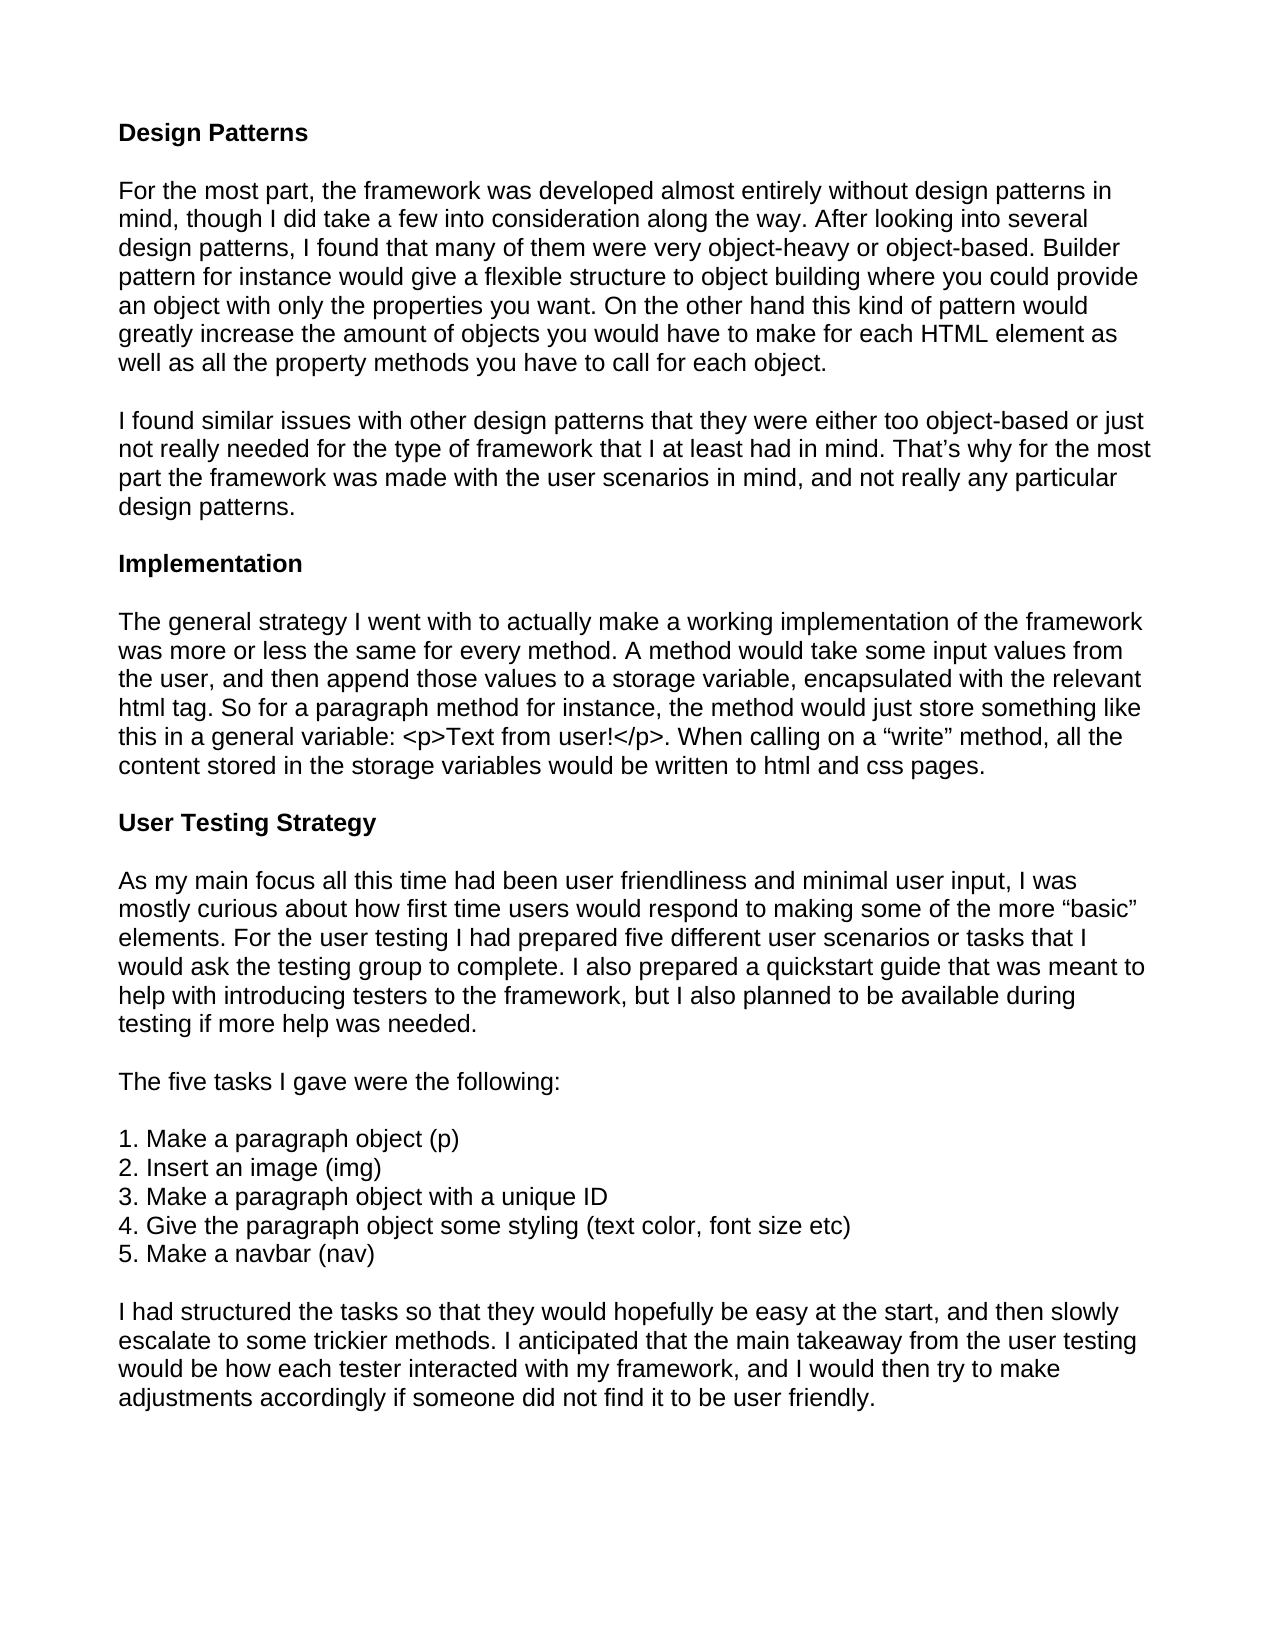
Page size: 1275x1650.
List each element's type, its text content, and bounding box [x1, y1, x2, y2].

text 1. Make a paragraph object (p) [118, 1124, 1157, 1153]
text The five tasks I gave were the following: [118, 1067, 1157, 1096]
text I had structured the tasks so that they would hopefully be easy at the start, and then slowly escalate to some trickier methods. I anticipated that the main takeaway from the user testing would be how each tester interacted with my framework, and I would then try to make adjustments accordingly if someone did not find it to be user friendly. [118, 1297, 1157, 1412]
text 5. Make a navbar (nav) [118, 1239, 1157, 1268]
text The general strategy I went with to actually make a working implementation of the framework was more or less the same for every method. A method would take some input values from the user, and then append those values to a storage variable, encapsulated with the relevant html tag. So for a paragraph method for instance, the method would just store something like this in a general variable: <p>Text from user!</p>. When calling on a “write” method, all the content stored in the storage variables would be written to html and css pages. [118, 607, 1157, 779]
text 2. Insert an image (img) [118, 1153, 1157, 1182]
text 3. Make a paragraph object with a unique ID [118, 1182, 1157, 1211]
text For the most part, the framework was developed almost entirely without design patterns in mind, though I did take a few into consideration along the way. After looking into several design patterns, I found that many of them were very object-heavy or object-based. Builder pattern for instance would give a flexible structure to object building where you could provide an object with only the properties you want. On the other hand this kind of pattern would greatly increase the amount of objects you would have to make for each HTML element as well as all the property methods you have to call for each object. [118, 176, 1157, 377]
text I found similar issues with other design patterns that they were either too object-based or just not really needed for the type of framework that I at least had in mind. That’s why for the most part the framework was made with the user scenarios in mind, and not really any particular design patterns. [118, 406, 1157, 521]
text As my main focus all this time had been user friendliness and minimal user input, I was mostly curious about how first time users would respond to making some of the more “basic” elements. For the user testing I had prepared five different user scenarios or tasks that I would ask the testing group to complete. I also prepared a quickstart guide that was meant to help with introducing testers to the framework, but I also planned to be available during testing if more help was needed. [118, 866, 1157, 1038]
text Implementation [118, 549, 1157, 578]
text Design Patterns [118, 118, 1157, 147]
text 4. Give the paragraph object some styling (text color, font size etc) [118, 1211, 1157, 1239]
text User Testing Strategy [118, 808, 1157, 837]
